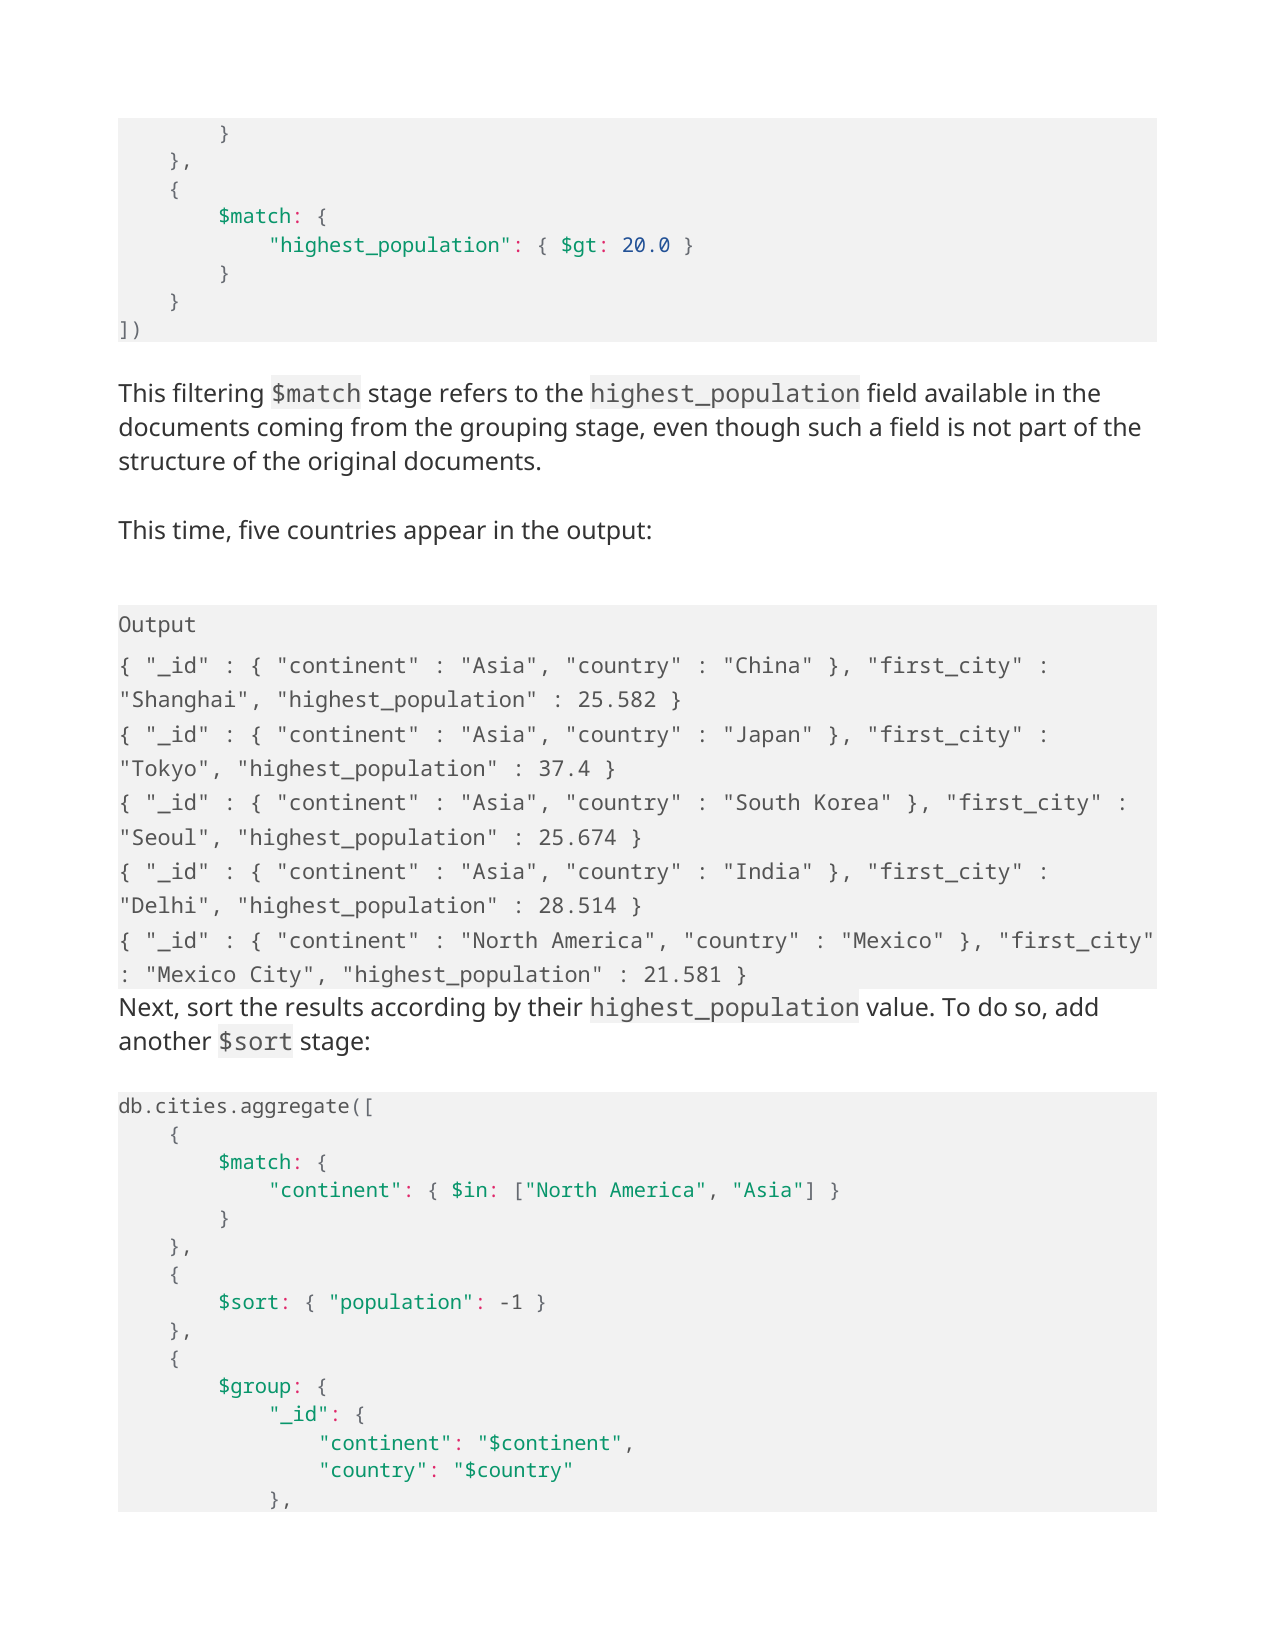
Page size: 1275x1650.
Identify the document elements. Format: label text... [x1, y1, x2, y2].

text "highest_population": { $gt: 20.0 } [118, 230, 1157, 258]
text } [118, 1204, 1157, 1232]
text "_id": { [118, 1400, 1157, 1428]
text }, [118, 146, 1157, 174]
text $match: { [118, 1148, 1157, 1176]
text ]) [118, 314, 1157, 342]
text Output [118, 605, 1157, 639]
text This filtering $match stage refers to the highest_population field available in the documents coming from the grouping stage, even though such a field is not part of the structure of the original documents. [118, 375, 1157, 478]
text { "_id" : { "continent" : "Asia", "country" : "India" }, "first_city" : "Delhi", "highest_population" : 28.514 } [118, 852, 1157, 920]
text } [118, 258, 1157, 286]
text { "_id" : { "continent" : "North America", "country" : "Mexico" }, "first_city" : "Mexico City", "highest_population" : 21.581 } [118, 920, 1157, 989]
text "continent": { $in: ["North America", "Asia"] } [118, 1176, 1157, 1204]
text "country": "$country" [118, 1456, 1157, 1484]
text $sort: { "population": -1 } [118, 1288, 1157, 1316]
text { [118, 1344, 1157, 1372]
text { [118, 1120, 1157, 1148]
text }, [118, 1484, 1157, 1512]
text db.cities.aggregate([ [118, 1092, 1157, 1120]
text { [118, 1260, 1157, 1288]
text { "_id" : { "continent" : "Asia", "country" : "South Korea" }, "first_city" : "Seoul", "highest_population" : 25.674 } [118, 783, 1157, 852]
text Next, sort the results according by their highest_population value. To do so, add another $sort stage: [118, 989, 1157, 1058]
text { [118, 174, 1157, 202]
text "continent": "$continent", [118, 1428, 1157, 1456]
text }, [118, 1232, 1157, 1260]
text $match: { [118, 202, 1157, 230]
text This time, five countries appear in the output: [118, 512, 1157, 547]
text { "_id" : { "continent" : "Asia", "country" : "Japan" }, "first_city" : "Tokyo", "highest_population" : 37.4 } [118, 714, 1157, 783]
text $group: { [118, 1372, 1157, 1400]
text } [118, 118, 1157, 146]
text }, [118, 1316, 1157, 1344]
text { "_id" : { "continent" : "Asia", "country" : "China" }, "first_city" : "Shanghai", "highest_population" : 25.582 } [118, 645, 1157, 714]
text } [118, 286, 1157, 314]
